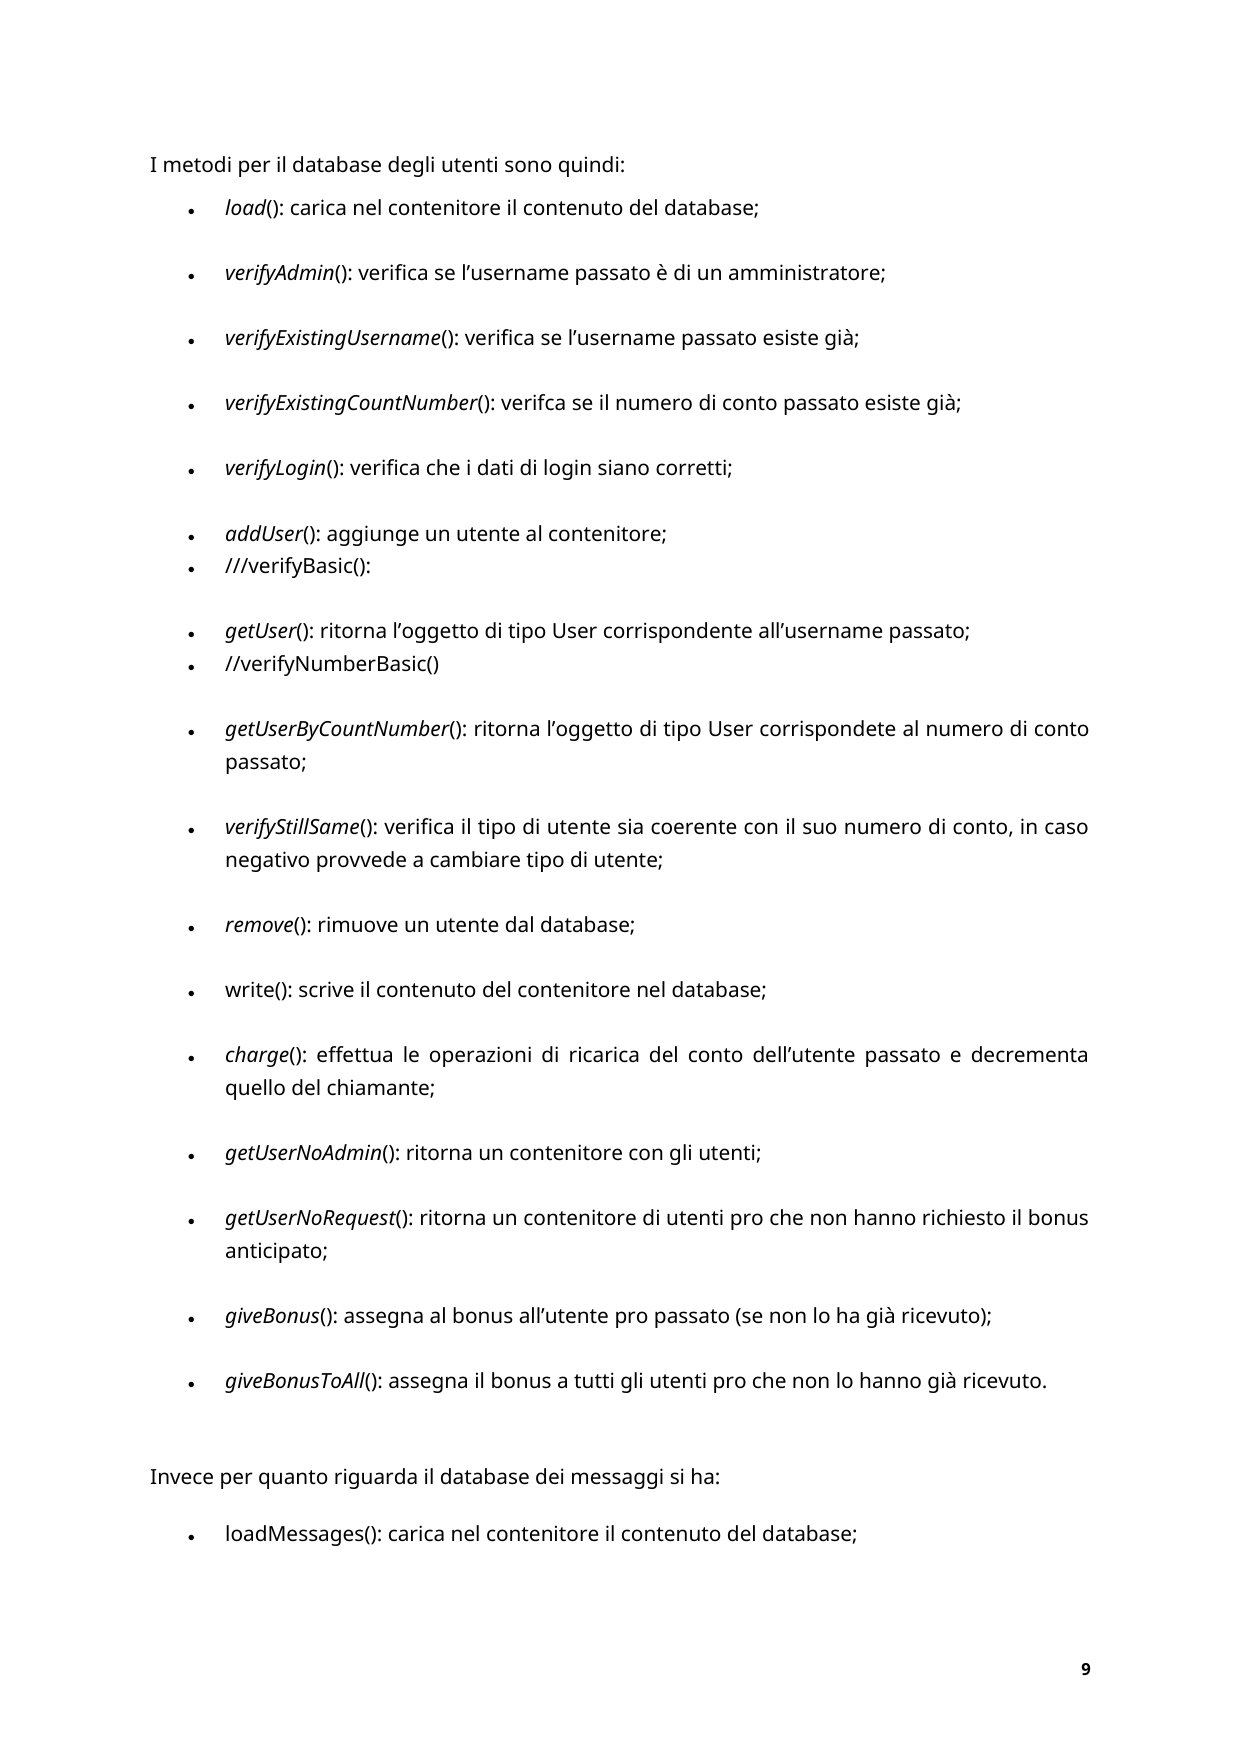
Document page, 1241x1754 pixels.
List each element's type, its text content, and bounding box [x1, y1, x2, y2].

list ///verifyBasic(): [187, 551, 1091, 580]
list remove(): rimuove un utente dal database; [187, 910, 1091, 938]
list verifyLogin(): verifica che i dati di login siano corretti; [187, 453, 1091, 482]
list load(): carica nel contenitore il contenuto del database; [187, 193, 1091, 221]
list write(): scrive il contenuto del contenitore nel database; [187, 975, 1091, 1003]
list getUserNoAdmin(): ritorna un contenitore con gli utenti; [187, 1138, 1091, 1167]
list getUserByCountNumber(): ritorna l’oggetto di tipo User corrispondete al numero di conto passato; [187, 714, 1091, 775]
list getUserNoRequest(): ritorna un contenitore di utenti pro che non hanno richiesto il bonus anticipato; [187, 1203, 1091, 1264]
list getUser(): ritorna l’oggetto di tipo User corrispondente all’username passato; [187, 616, 1091, 645]
text I metodi per il database degli utenti sono quindi: [150, 150, 1091, 178]
list verifyStillSame(): verifica il tipo di utente sia coerente con il suo numero di conto, in caso negativo provvede a cambiare tipo di utente; [187, 812, 1091, 873]
list giveBonusToAll(): assegna il bonus a tutti gli utenti pro che non lo hanno già ricevuto. [187, 1366, 1091, 1395]
list giveBonus(): assegna al bonus all’utente pro passato (se non lo ha già ricevuto); [187, 1301, 1091, 1329]
text Invece per quanto riguarda il database dei messaggi si ha: [150, 1462, 1091, 1491]
list verifyExistingCountNumber(): verifca se il numero di conto passato esiste già; [187, 388, 1091, 417]
list charge(): effettua le operazioni di ricarica del conto dell’utente passato e decrementa quello del chiamante; [187, 1040, 1091, 1101]
list verifyExistingUsername(): verifica se l’username passato esiste già; [187, 323, 1091, 351]
list //verifyNumberBasic() [187, 649, 1091, 677]
list loadMessages(): carica nel contenitore il contenuto del database; [187, 1519, 1091, 1547]
list verifyAdmin(): verifica se l’username passato è di un amministratore; [187, 258, 1091, 286]
list addUser(): aggiunge un utente al contenitore; [187, 519, 1091, 547]
